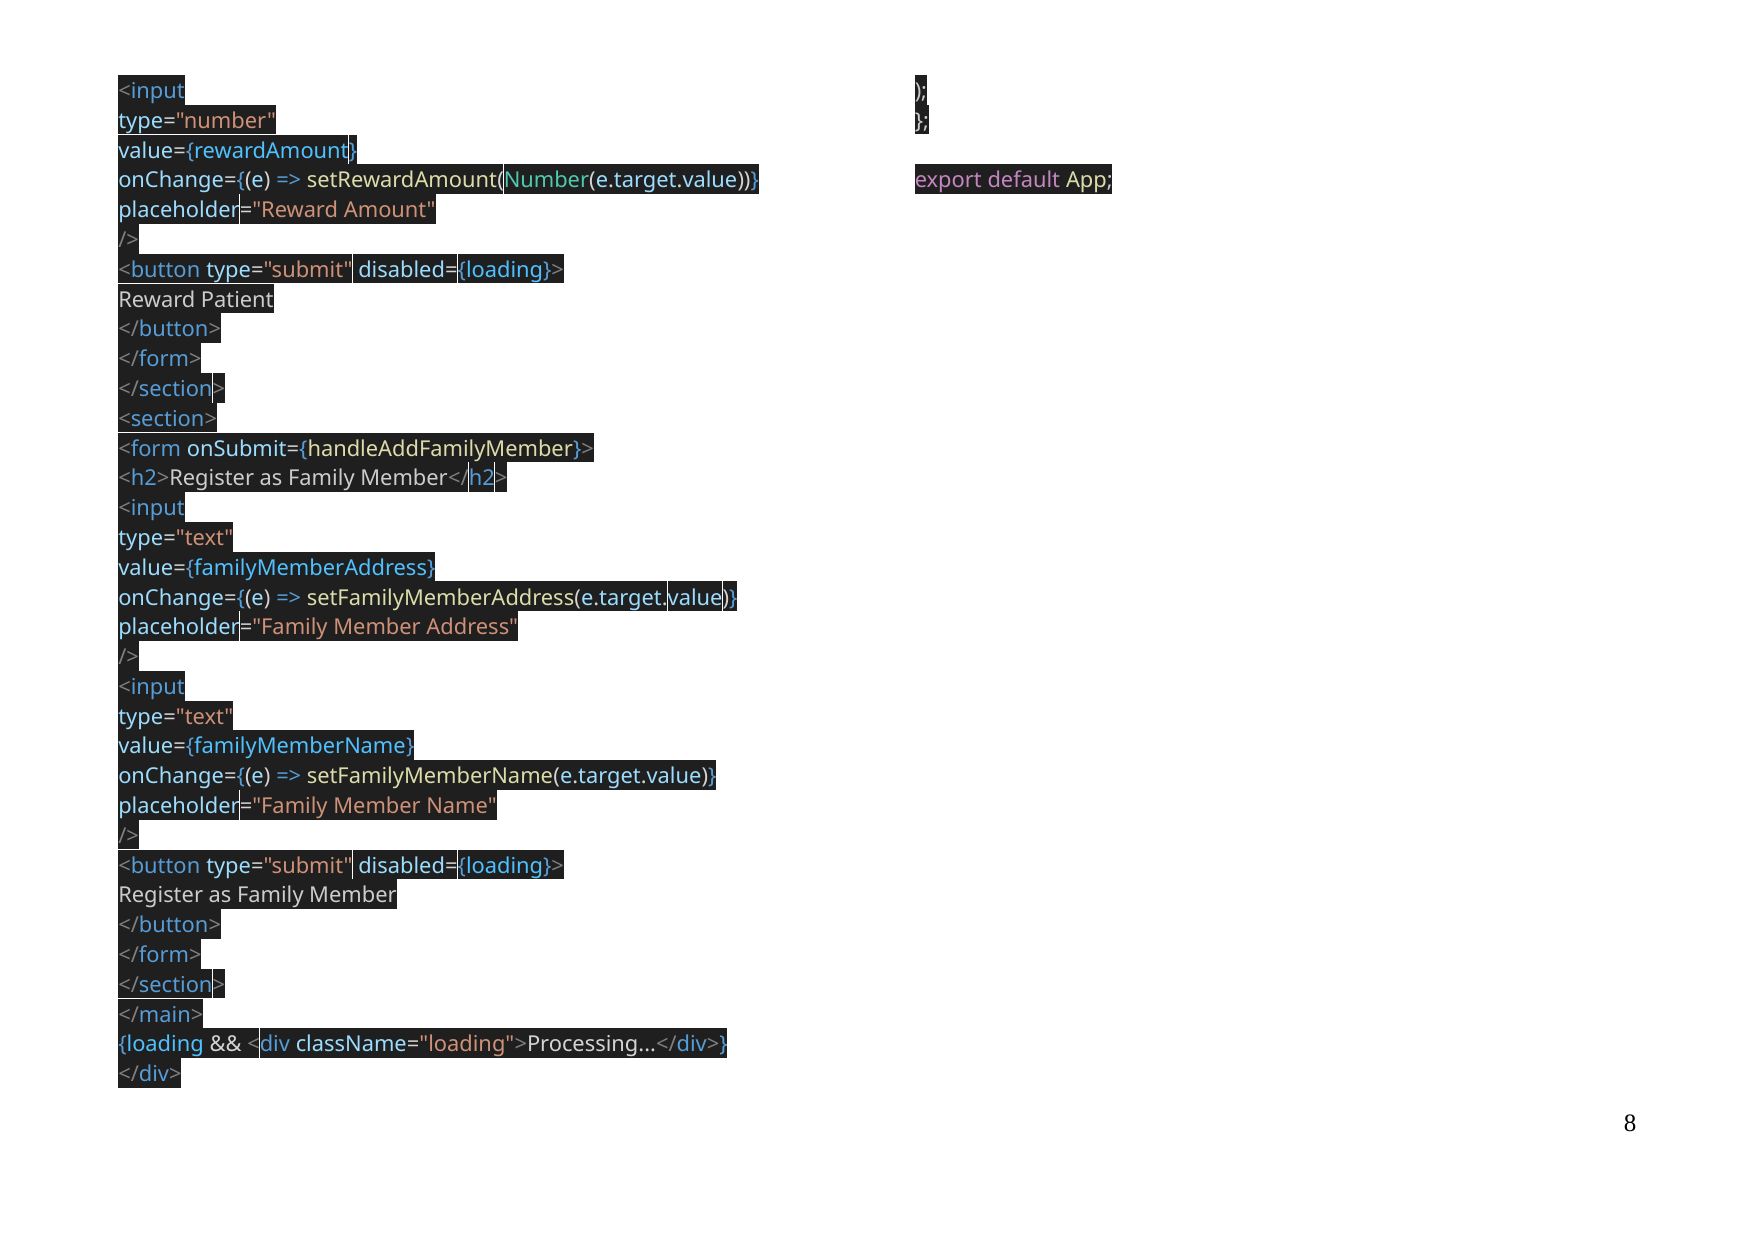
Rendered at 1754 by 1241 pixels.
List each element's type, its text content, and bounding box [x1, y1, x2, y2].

text }; [914, 105, 1636, 134]
text </section> [118, 373, 839, 403]
text value={rewardAmount} [118, 134, 839, 164]
text Reward Patient [118, 283, 839, 313]
text <h2>Register as Family Member</h2> [118, 462, 839, 492]
text {loading && <div className="loading">Processing...</div>} [118, 1028, 839, 1058]
text type="number" [118, 105, 839, 134]
text <input [118, 75, 839, 105]
text /> [118, 641, 839, 671]
text </button> [118, 313, 839, 343]
text placeholder="Reward Amount" [118, 194, 839, 224]
text value={familyMemberAddress} [118, 552, 839, 581]
text </form> [118, 939, 839, 969]
text /> [118, 224, 839, 254]
text <button type="submit" disabled={loading}> [118, 849, 839, 879]
text <section> [118, 403, 839, 432]
text onChange={(e) => setRewardAmount(Number(e.target.value))} [118, 164, 839, 194]
text </button> [118, 909, 839, 939]
text <input [118, 492, 839, 522]
text </div> [118, 1058, 839, 1088]
text value={familyMemberName} [118, 730, 839, 760]
text type="text" [118, 701, 839, 730]
text <button type="submit" disabled={loading}> [118, 254, 839, 283]
text <input [118, 671, 839, 701]
text </form> [118, 343, 839, 373]
text </section> [118, 969, 839, 998]
text onChange={(e) => setFamilyMemberAddress(e.target.value)} [118, 581, 839, 611]
text ); [914, 75, 1636, 105]
text placeholder="Family Member Name" [118, 790, 839, 820]
text placeholder="Family Member Address" [118, 611, 839, 641]
text Register as Family Member [118, 879, 839, 909]
text </main> [118, 998, 839, 1028]
text <form onSubmit={handleAddFamilyMember}> [118, 432, 839, 462]
text type="text" [118, 522, 839, 552]
text onChange={(e) => setFamilyMemberName(e.target.value)} [118, 760, 839, 790]
text export default App; [914, 164, 1636, 194]
text /> [118, 820, 839, 849]
